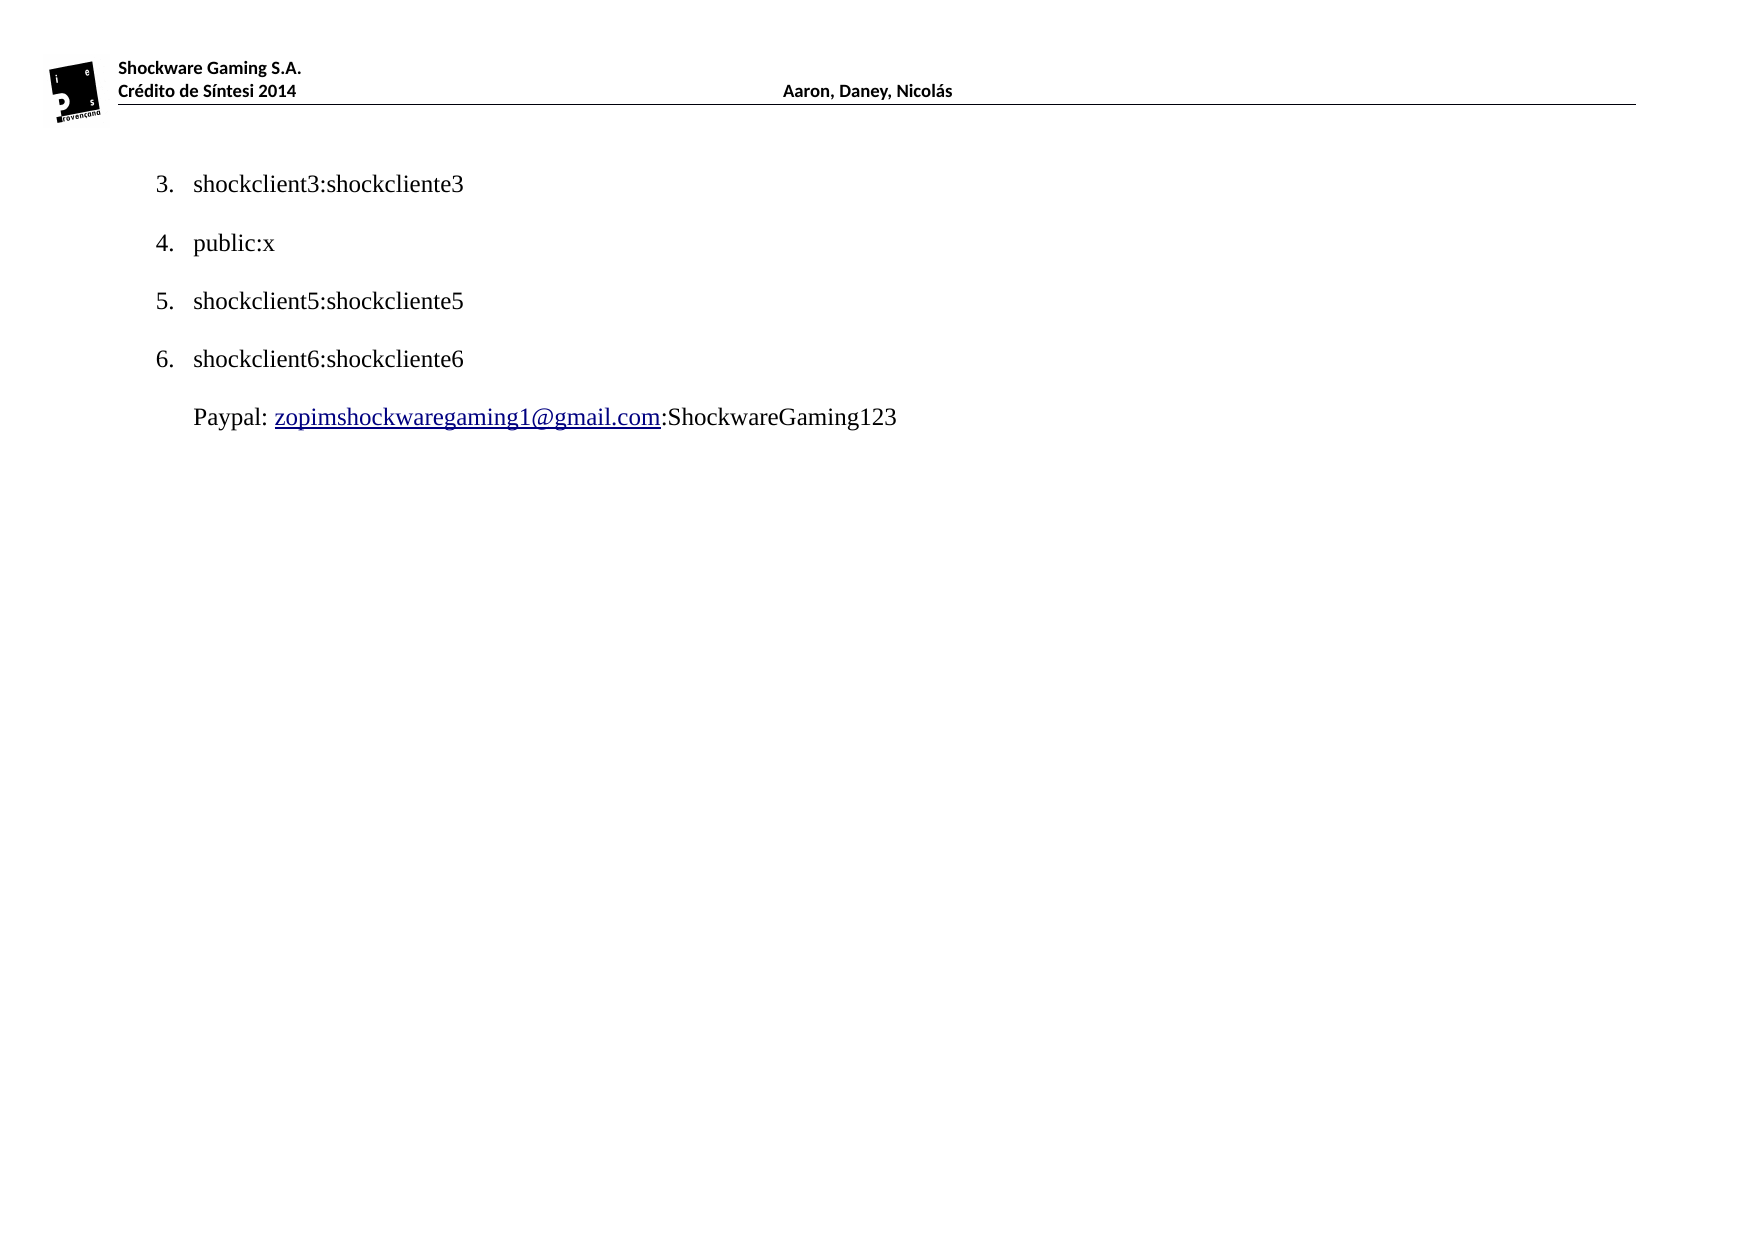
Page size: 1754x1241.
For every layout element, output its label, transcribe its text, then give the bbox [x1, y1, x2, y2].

list shockclient3:shockcliente3 [156, 169, 1636, 198]
picture [43, 54, 110, 128]
list public:x [156, 228, 1636, 256]
list Paypal: zopimshockwaregaming1@gmail.com:ShockwareGaming123 [156, 402, 1636, 431]
list shockclient6:shockcliente6 [156, 344, 1636, 373]
list shockclient5:shockcliente5 [156, 286, 1636, 314]
